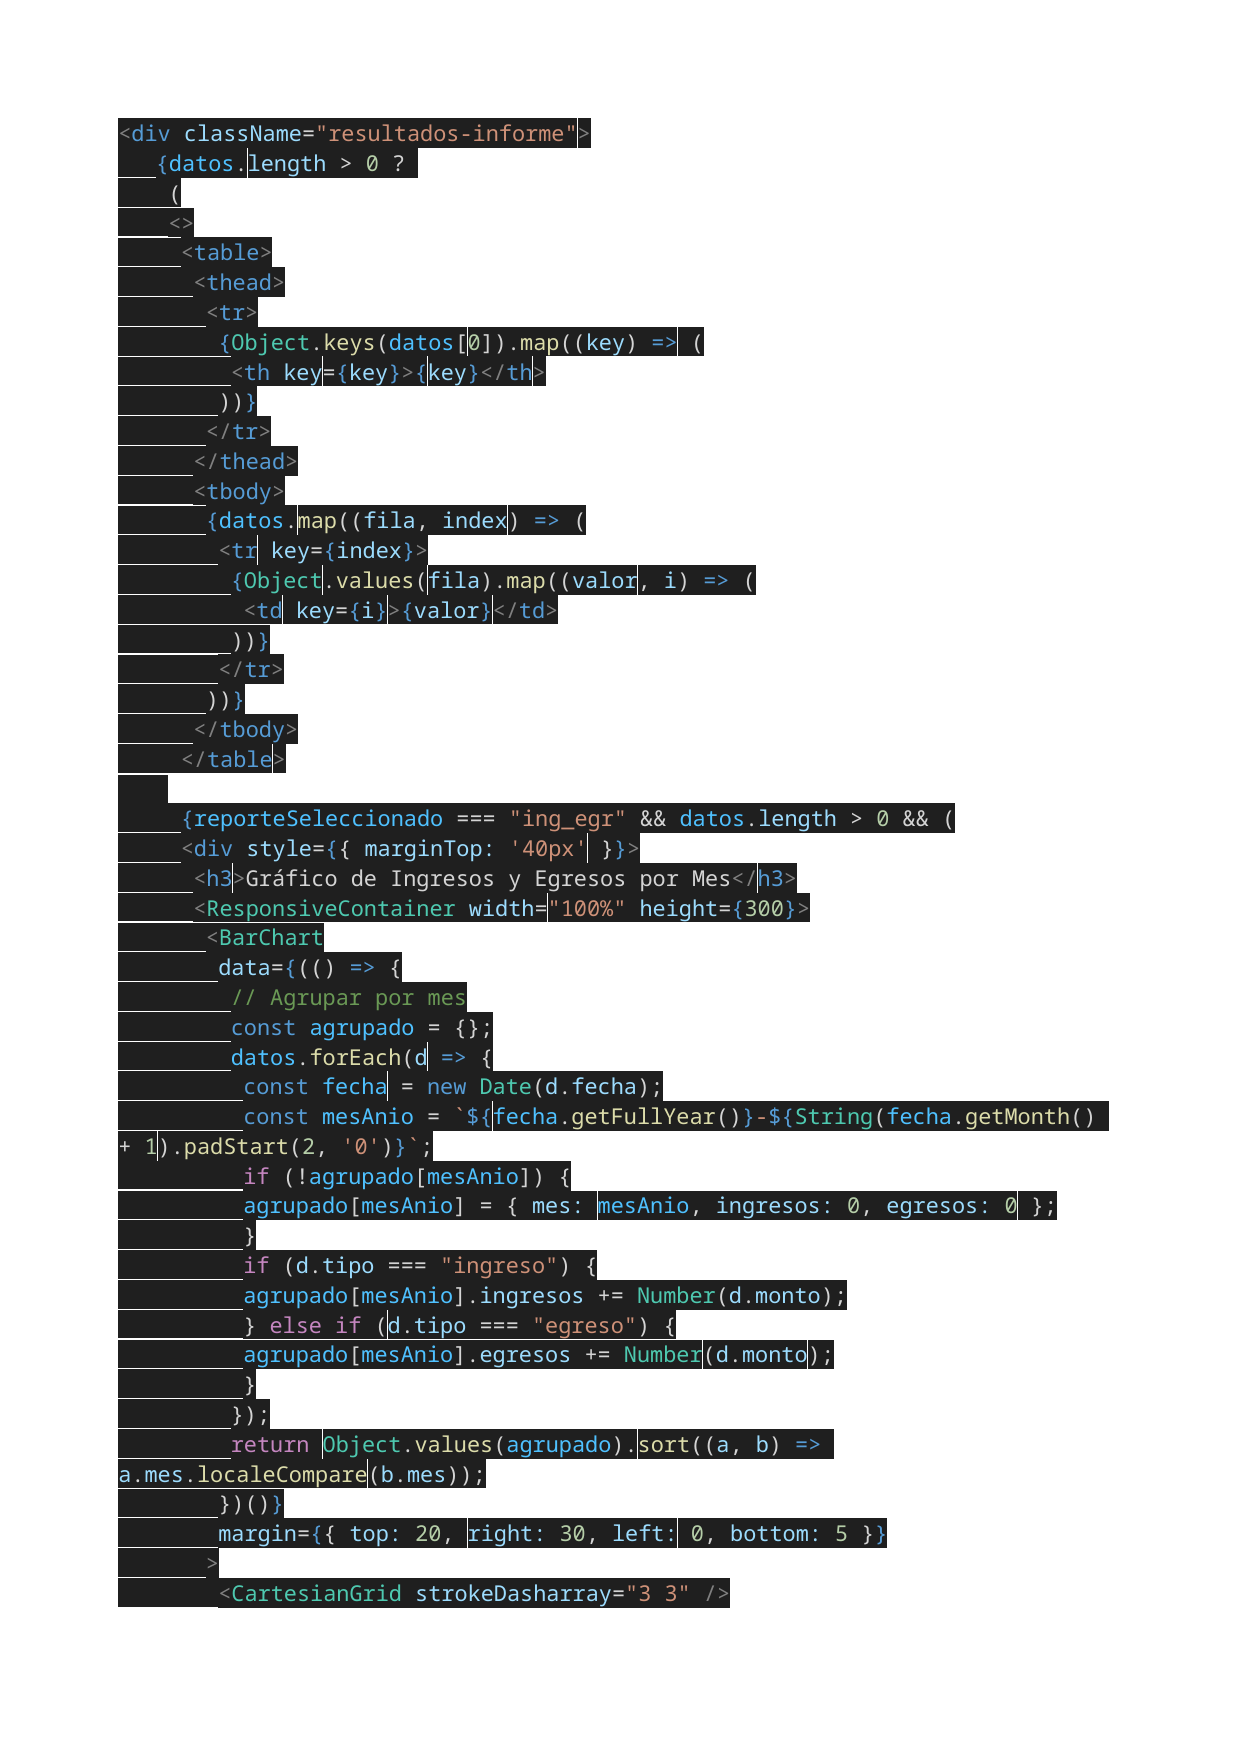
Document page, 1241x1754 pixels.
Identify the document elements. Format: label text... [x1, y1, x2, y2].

text const fecha = new Date(d.fecha); [118, 1071, 1122, 1101]
text </tr> [118, 654, 1122, 684]
text <td key={i}>{valor}</td> [118, 595, 1122, 624]
text <div className="resultados-informe"> [118, 118, 1122, 148]
text const mesAnio = `${fecha.getFullYear()}-${String(fecha.getMonth() + 1).padStart(2, '0')}`; [118, 1101, 1122, 1161]
text } [118, 1220, 1122, 1250]
text {Object.values(fila).map((valor, i) => ( [118, 565, 1122, 595]
text const agrupado = {}; [118, 1012, 1122, 1042]
text ( [118, 178, 1122, 207]
text } else if (d.tipo === "egreso") { [118, 1310, 1122, 1339]
text <BarChart [118, 922, 1122, 952]
text } [118, 1369, 1122, 1399]
text ))} [118, 386, 1122, 416]
text ))} [118, 624, 1122, 654]
text </thead> [118, 446, 1122, 476]
text agrupado[mesAnio].ingresos += Number(d.monto); [118, 1280, 1122, 1310]
text })()} [118, 1488, 1122, 1518]
text <tr key={index}> [118, 535, 1122, 565]
text if (d.tipo === "ingreso") { [118, 1250, 1122, 1280]
text </tbody> [118, 714, 1122, 744]
text agrupado[mesAnio].egresos += Number(d.monto); [118, 1339, 1122, 1369]
text margin={{ top: 20, right: 30, left: 0, bottom: 5 }} [118, 1518, 1122, 1548]
text </tr> [118, 416, 1122, 446]
text // Agrupar por mes [118, 982, 1122, 1012]
text {datos.length > 0 ? [118, 148, 1122, 178]
text <tr> [118, 297, 1122, 327]
text <tbody> [118, 476, 1122, 505]
text datos.forEach(d => { [118, 1042, 1122, 1071]
text <thead> [118, 267, 1122, 297]
text if (!agrupado[mesAnio]) { [118, 1161, 1122, 1191]
text ))} [118, 684, 1122, 714]
text <> [118, 207, 1122, 237]
text </table> [118, 744, 1122, 773]
text <table> [118, 237, 1122, 267]
text <th key={key}>{key}</th> [118, 356, 1122, 386]
text data={(() => { [118, 952, 1122, 982]
text > [118, 1548, 1122, 1578]
text {datos.map((fila, index) => ( [118, 505, 1122, 535]
text agrupado[mesAnio] = { mes: mesAnio, ingresos: 0, egresos: 0 }; [118, 1191, 1122, 1220]
text <CartesianGrid strokeDasharray="3 3" /> [118, 1578, 1122, 1608]
text <ResponsiveContainer width="100%" height={300}> [118, 893, 1122, 922]
text }); [118, 1399, 1122, 1429]
text {Object.keys(datos[0]).map((key) => ( [118, 327, 1122, 356]
text <div style={{ marginTop: '40px' }}> [118, 833, 1122, 863]
text return Object.values(agrupado).sort((a, b) => a.mes.localeCompare(b.mes)); [118, 1429, 1122, 1488]
text <h3>Gráfico de Ingresos y Egresos por Mes</h3> [118, 863, 1122, 893]
text {reporteSeleccionado === "ing_egr" && datos.length > 0 && ( [118, 803, 1122, 833]
